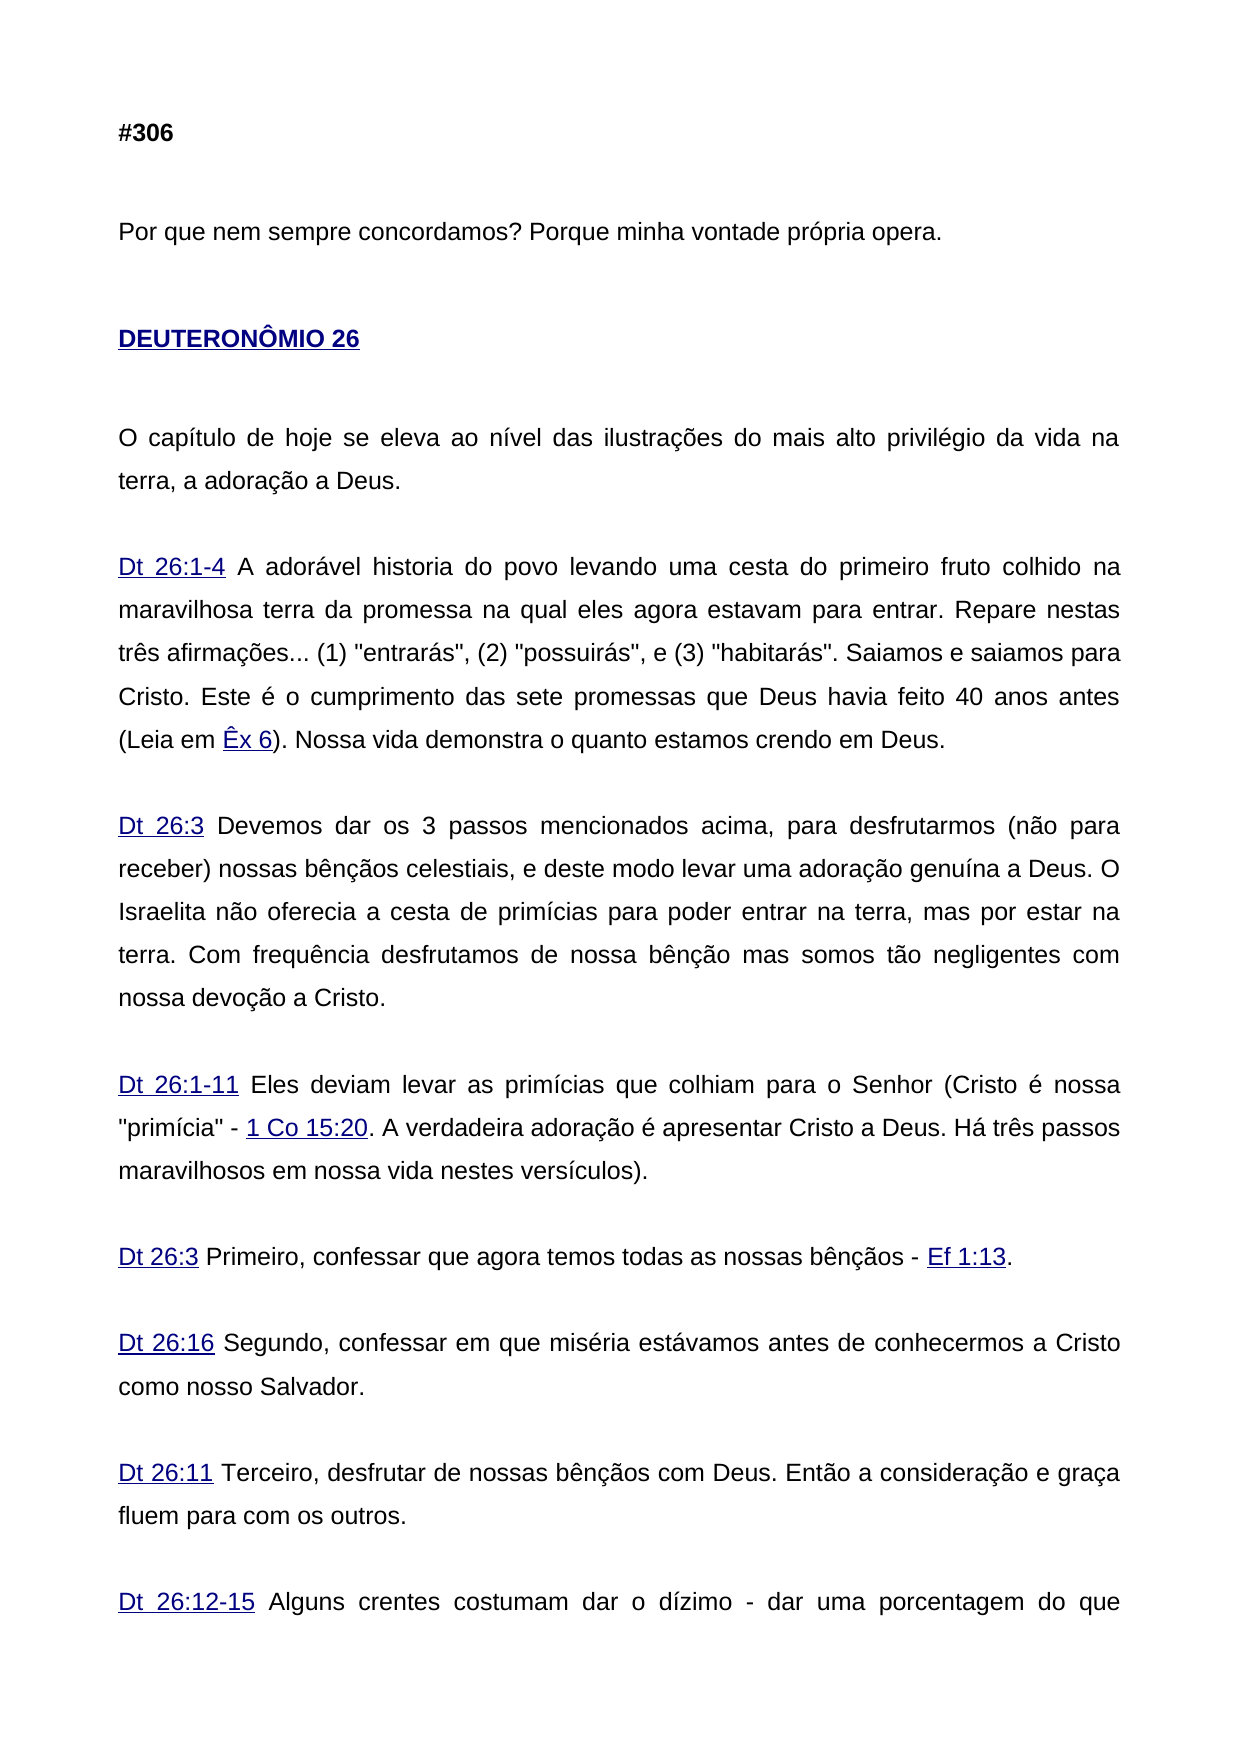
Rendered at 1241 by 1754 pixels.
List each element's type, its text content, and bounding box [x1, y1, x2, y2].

text Por que nem sempre concordamos? Porque minha vontade própria opera. [118, 217, 1122, 246]
text Dt 26:12-15 Alguns crentes costumam dar o dízimo - dar uma porcentagem do que [118, 1587, 1122, 1616]
text Dt 26:3 Primeiro, confessar que agora temos todas as nossas bênçãos - Ef 1:13. [118, 1242, 1122, 1271]
text Dt 26:1-4 A adorável historia do povo levando uma cesta do primeiro fruto colhido na maravilhosa terra da promessa na qual eles agora estavam para entrar. Repare nestas três afirmações... (1) "entrarás", (2) "possuirás", e (3) "habitarás". Saiamos e saiamos para Cristo. Este é o cumprimento das sete promessas que Deus havia feito 40 anos antes (Leia em Êx 6). Nossa vida demonstra o quanto estamos crendo em Deus. [118, 552, 1122, 753]
subtitle DEUTERONÔMIO 26 [118, 324, 1122, 353]
text Dt 26:1-11 Eles deviam levar as primícias que colhiam para o Senhor (Cristo é nossa "primícia" - 1 Co 15:20. A verdadeira adoração é apresentar Cristo a Deus. Há três passos maravilhosos em nossa vida nestes versículos). [118, 1069, 1122, 1184]
text Dt 26:11 Terceiro, desfrutar de nossas bênçãos com Deus. Então a consideração e graça fluem para com os outros. [118, 1458, 1122, 1529]
subtitle #306 [118, 118, 1122, 147]
text O capítulo de hoje se eleva ao nível das ilustrações do mais alto privilégio da vida na terra, a adoração a Deus. [118, 423, 1122, 494]
text Dt 26:3 Devemos dar os 3 passos mencionados acima, para desfrutarmos (não para receber) nossas bênçãos celestiais, e deste modo levar uma adoração genuína a Deus. O Israelita não oferecia a cesta de primícias para poder entrar na terra, mas por estar na terra. Com frequência desfrutamos de nossa bênção mas somos tão negligentes com nossa devoção a Cristo. [118, 811, 1122, 1012]
text Dt 26:16 Segundo, confessar em que miséria estávamos antes de conhecermos a Cristo como nosso Salvador. [118, 1328, 1122, 1400]
